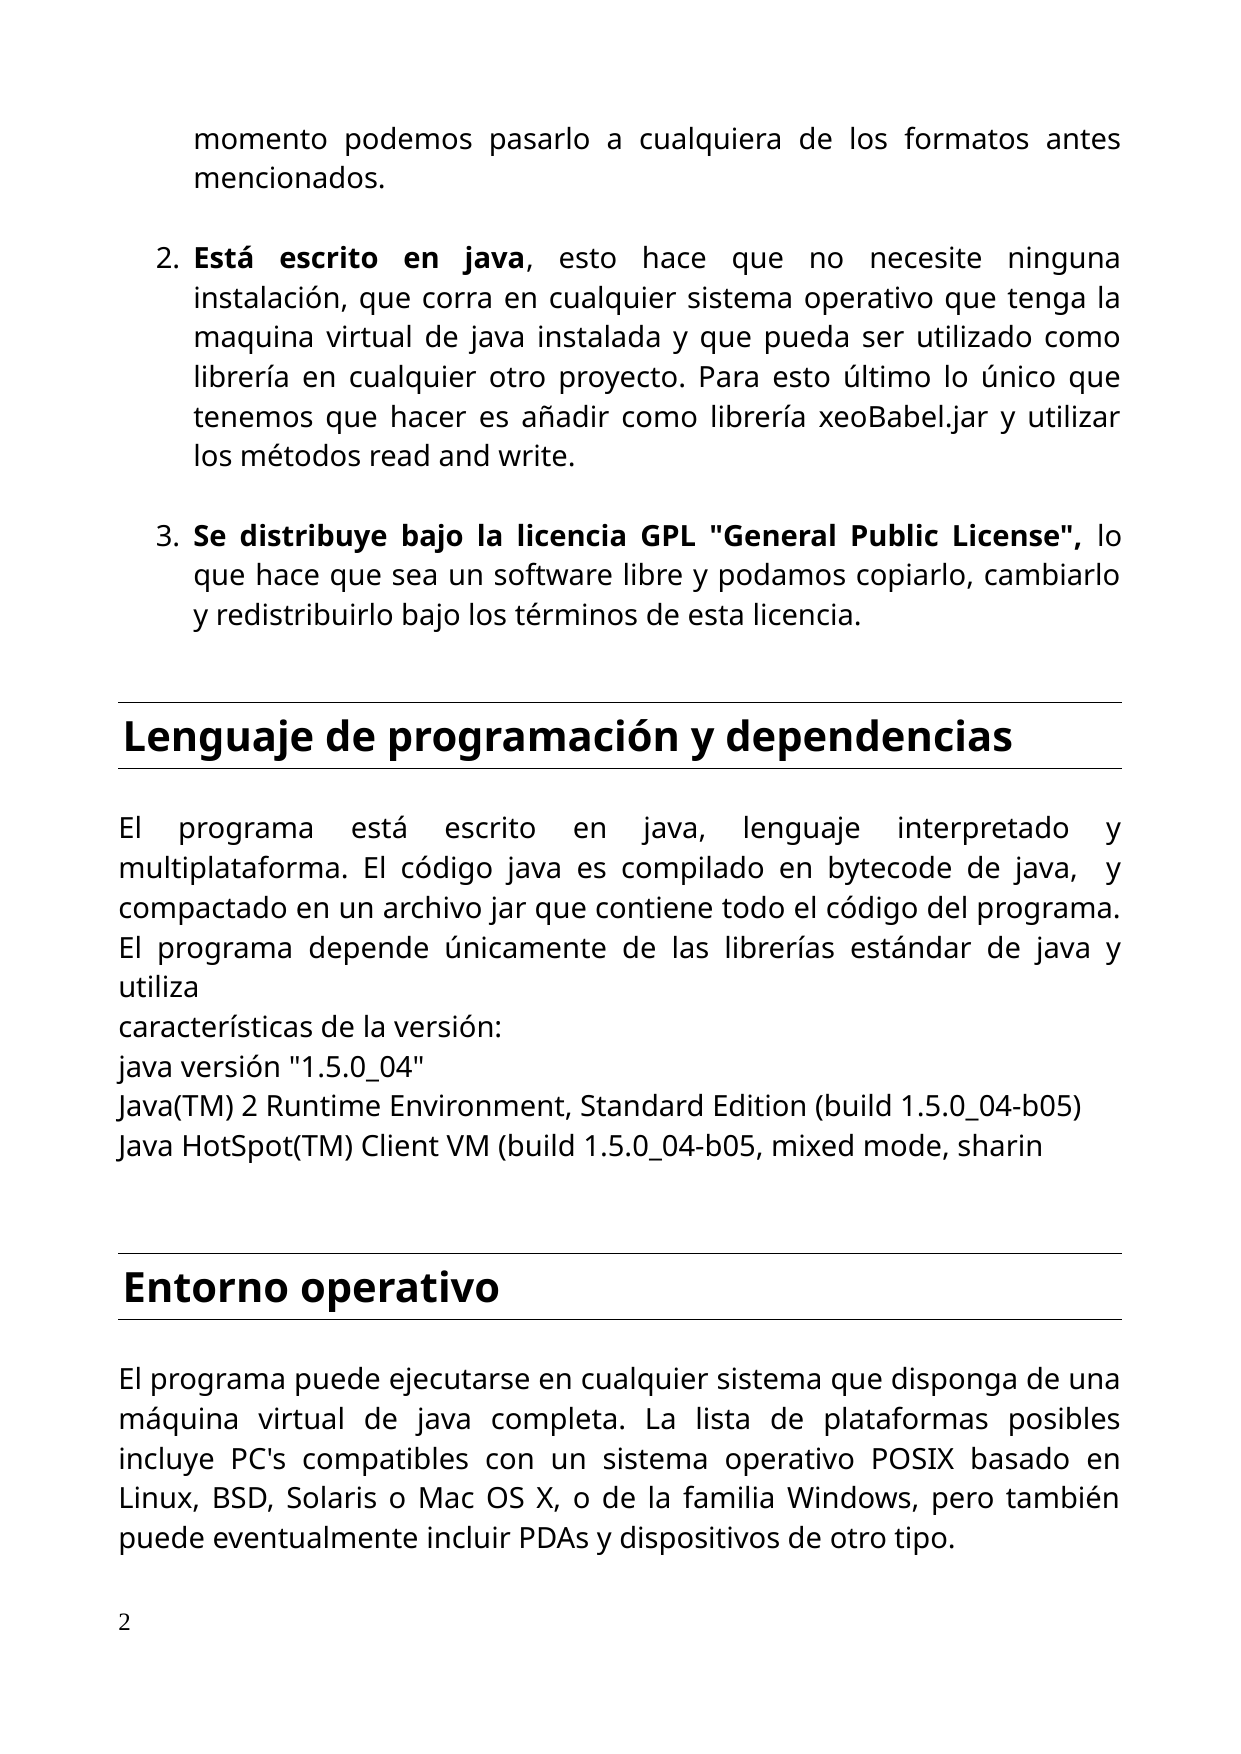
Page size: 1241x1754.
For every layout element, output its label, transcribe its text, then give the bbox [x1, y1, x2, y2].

text Lenguaje de programación y dependencias [118, 703, 1122, 768]
text características de la versión: [118, 1006, 1122, 1046]
text Entorno operativo [118, 1254, 1122, 1319]
list Está escrito en java, esto hace que no necesite ninguna instalación, que corra en cualquier sistema operativo que tenga la maquina virtual de java instalada y que pueda ser utilizado como librería en cualquier otro proyecto. Para esto último lo único que tenemos que hacer es añadir como librería xeoBabel.jar y utilizar los métodos read and write. [156, 237, 1122, 475]
text Java(TM) 2 Runtime Environment, Standard Edition (build 1.5.0_04-b05) [118, 1086, 1122, 1125]
text java versión "1.5.0_04" [118, 1046, 1122, 1086]
text El programa puede ejecutarse en cualquier sistema que disponga de una máquina virtual de java completa. La lista de plataformas posibles incluye PC's compatibles con un sistema operativo POSIX basado en Linux, BSD, Solaris o Mac OS X, o de la familia Windows, pero también puede eventualmente incluir PDAs y dispositivos de otro tipo. [118, 1358, 1122, 1557]
text El programa está escrito en java, lenguaje interpretado y multiplataforma. El código java es compilado en bytecode de java, y compactado en un archivo jar que contiene todo el código del programa. El programa depende únicamente de las librerías estándar de java y utiliza [118, 808, 1122, 1006]
list momento podemos pasarlo a cualquiera de los formatos antes mencionados. [156, 118, 1122, 197]
text Java HotSpot(TM) Client VM (build 1.5.0_04-b05, mixed mode, sharin [118, 1125, 1122, 1165]
list Se distribuye bajo la licencia GPL "General Public License", lo que hace que sea un software libre y podamos copiarlo, cambiarlo y redistribuirlo bajo los términos de esta licencia. [156, 515, 1122, 634]
